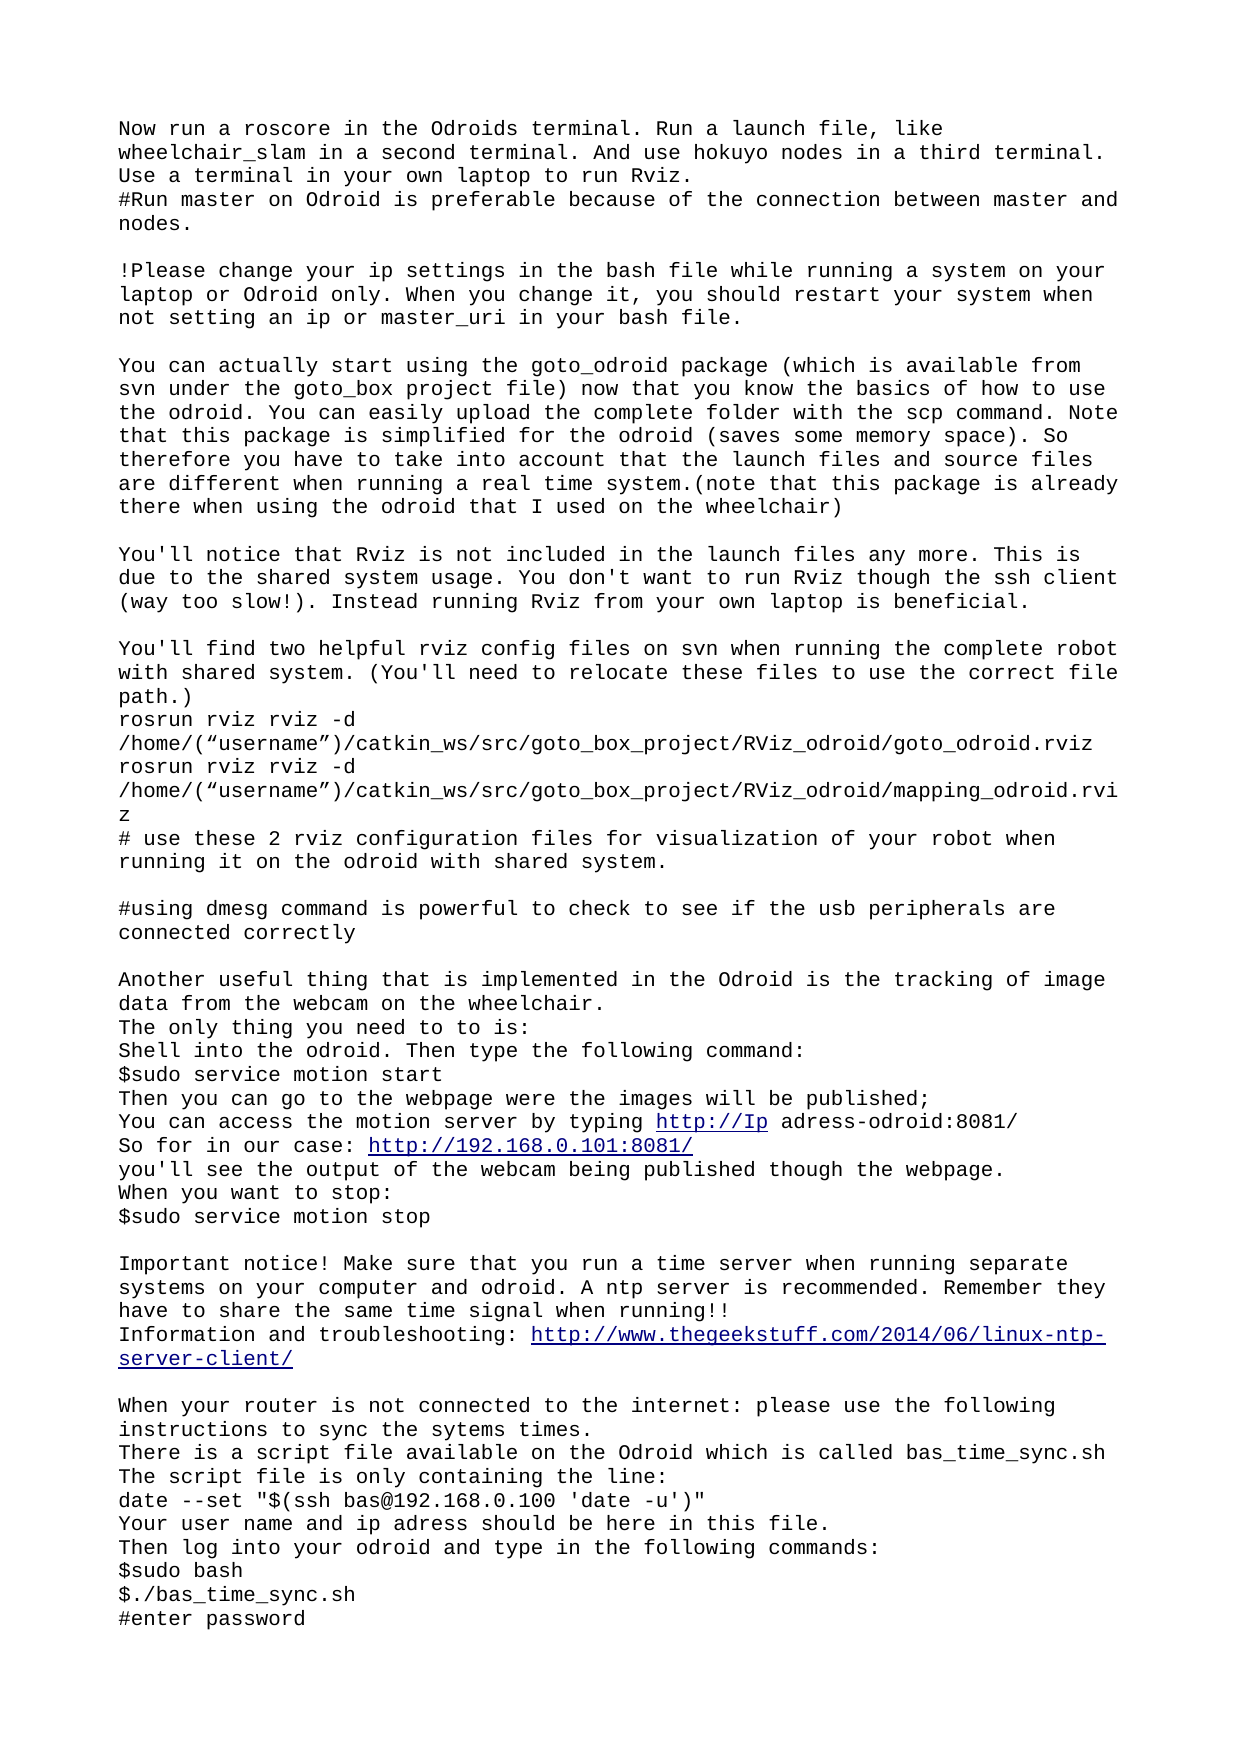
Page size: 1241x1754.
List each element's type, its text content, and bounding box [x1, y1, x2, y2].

text Important notice! Make sure that you run a time server when running separate systems on your computer and odroid. A ntp server is recommended. Remember they have to share the same time signal when running!! [118, 1253, 1122, 1324]
text $./bas_time_sync.sh #enter password [118, 1584, 1122, 1631]
text !Please change your ip settings in the bash file while running a system on your laptop or Odroid only. When you change it, you should restart your system when not setting an ip or master_uri in your bash file. [118, 260, 1122, 331]
text There is a script file available on the Odroid which is called bas_time_sync.sh [118, 1442, 1122, 1466]
text Shell into the odroid. Then type the following command: $sudo service motion start [118, 1040, 1122, 1088]
text rosrun rviz rviz -d /home/(“username”)/catkin_ws/src/goto_box_project/RViz_odroid/goto_odroid.rviz [118, 709, 1122, 757]
text When your router is not connected to the internet: please use the following instructions to sync the sytems times. [118, 1395, 1122, 1442]
text Information and troubleshooting: http://www.thegeekstuff.com/2014/06/linux-ntp-server-client/ [118, 1324, 1122, 1371]
text rosrun rviz rviz -d /home/(“username”)/catkin_ws/src/goto_box_project/RViz_odroid/mapping_odroid.rviz [118, 757, 1122, 827]
text So for in our case: http://192.168.0.101:8081/ you'll see the output of the webcam being published though the webpage. [118, 1135, 1122, 1182]
text Your user name and ip adress should be here in this file. [118, 1513, 1122, 1537]
text #Run master on Odroid is preferable because of the connection between master and nodes. [118, 189, 1122, 236]
text Then you can go to the webpage were the images will be published; You can access the motion server by typing http://Ip adress-odroid:8081/ [118, 1088, 1122, 1135]
text Then log into your odroid and type in the following commands: $sudo bash [118, 1537, 1122, 1584]
text #using dmesg command is powerful to check to see if the usb peripherals are connected correctly [118, 898, 1122, 946]
text The script file is only containing the line: date --set "$(ssh bas@192.168.0.100 'date -u')" [118, 1466, 1122, 1513]
text Now run a roscore in the Odroids terminal. Run a launch file, like wheelchair_slam in a second terminal. And use hokuyo nodes in a third terminal. Use a terminal in your own laptop to run Rviz. [118, 118, 1122, 189]
text # use these 2 rviz configuration files for visualization of your robot when running it on the odroid with shared system. [118, 827, 1122, 875]
text You'll find two helpful rviz config files on svn when running the complete robot with shared system. (You'll need to relocate these files to use the correct file path.) [118, 638, 1122, 709]
text The only thing you need to to is: [118, 1017, 1122, 1040]
text Another useful thing that is implemented in the Odroid is the tracking of image data from the webcam on the wheelchair. [118, 969, 1122, 1017]
text You can actually start using the goto_odroid package (which is available from svn under the goto_box project file) now that you know the basics of how to use the odroid. You can easily upload the complete folder with the scp command. Note that this package is simplified for the odroid (saves some memory space). So therefore you have to take into account that the launch files and source files are different when running a real time system.(note that this package is already there when using the odroid that I used on the wheelchair) [118, 354, 1122, 520]
text You'll notice that Rviz is not included in the launch files any more. This is due to the shared system usage. You don't want to run Rviz though the ssh client (way too slow!). Instead running Rviz from your own laptop is beneficial. [118, 544, 1122, 615]
text When you want to stop: [118, 1182, 1122, 1206]
text $sudo service motion stop [118, 1206, 1122, 1229]
